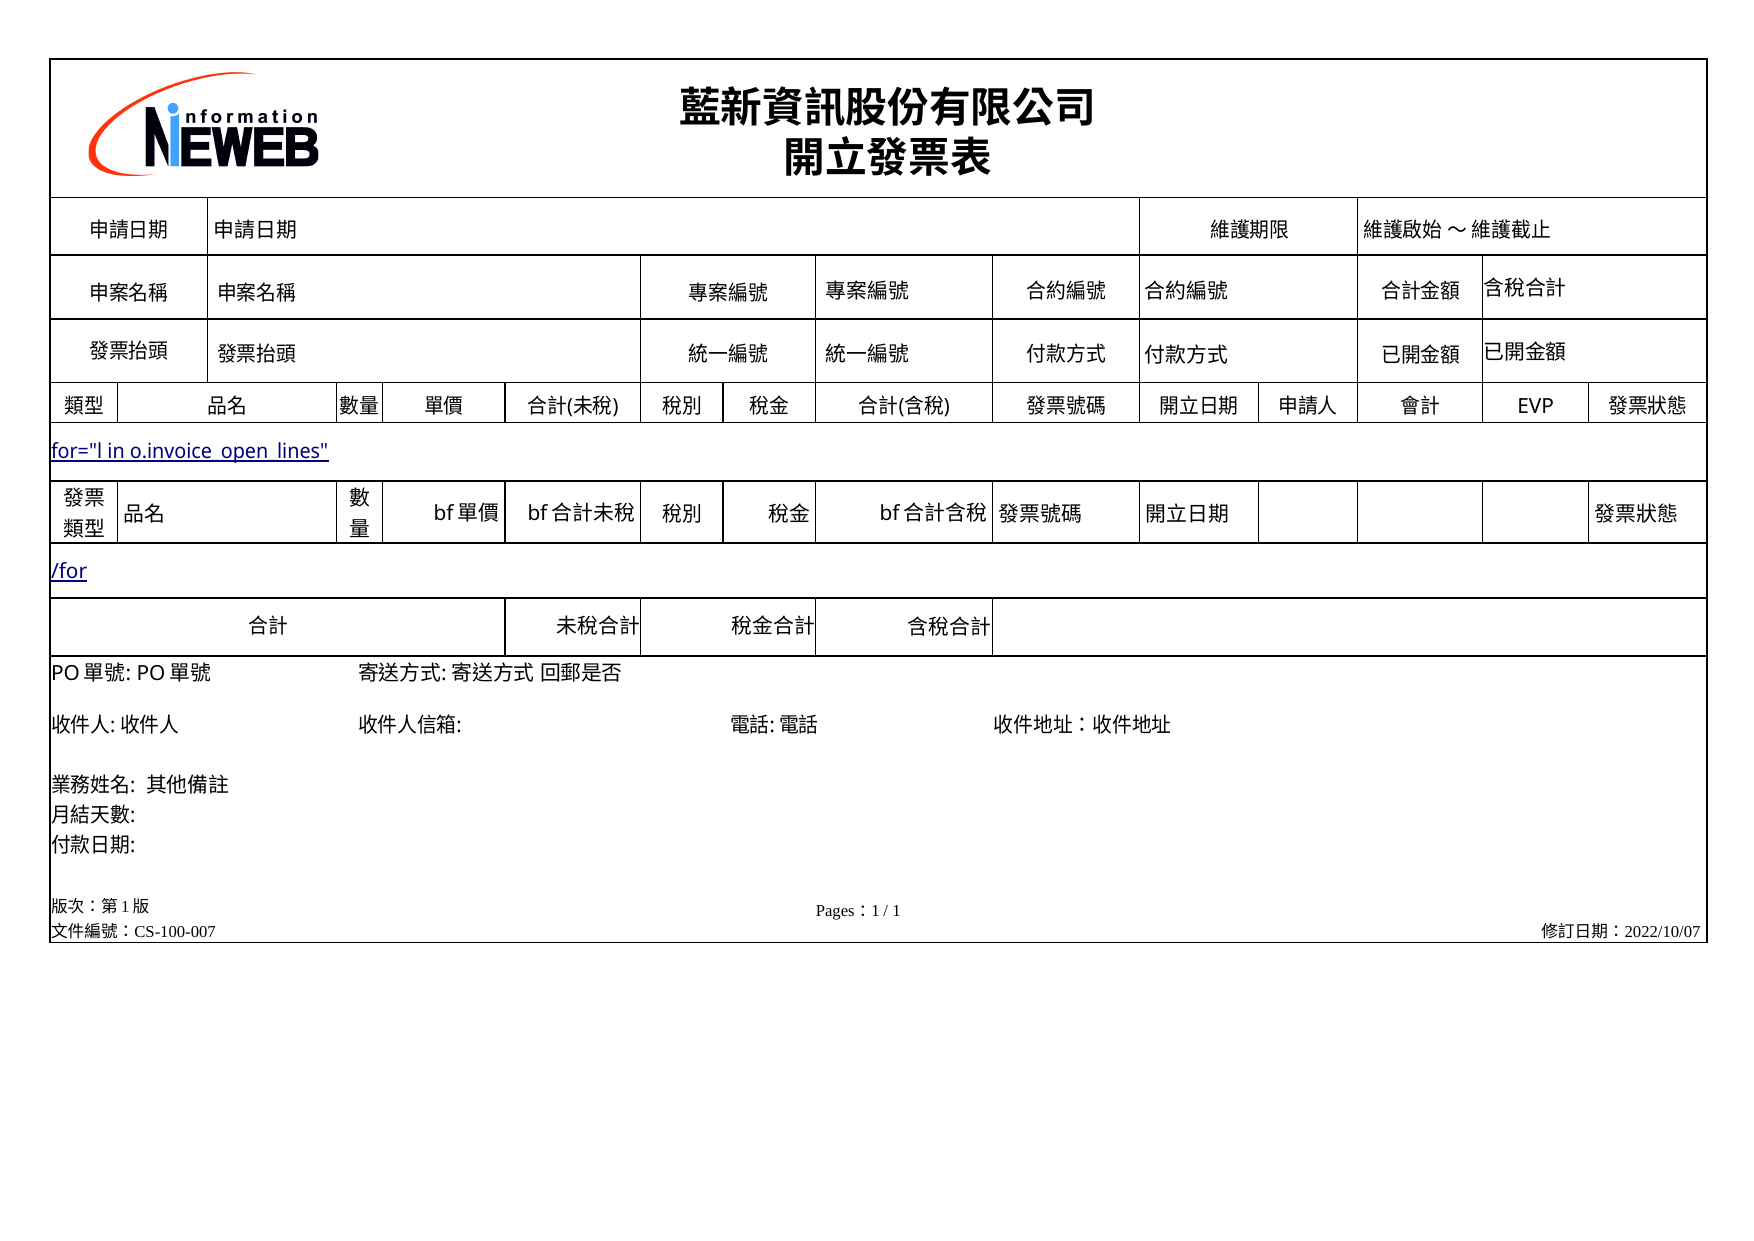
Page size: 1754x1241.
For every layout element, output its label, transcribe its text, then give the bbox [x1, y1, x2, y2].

table_cell 合約編號 [993, 256, 1139, 318]
table_cell 稅金合計 [641, 599, 815, 655]
table_cell 申請日期 [208, 198, 1139, 254]
table_cell 版次：第1版 文件編號：CS-100-007 [51, 860, 723, 942]
table_cell Pages：1 / 1 [723, 860, 993, 942]
table_cell [993, 599, 1706, 655]
table_cell 發票抬頭 [51, 320, 207, 382]
table_cell 品名 [118, 482, 336, 542]
table_cell 合計金額 [1358, 256, 1482, 318]
table_cell bf單價 [383, 482, 504, 542]
table_cell PO單號: PO單號 [51, 657, 357, 687]
table_cell [1358, 482, 1482, 542]
table_cell 電話: 電話 [729, 687, 993, 738]
table_cell 付款方式 [993, 320, 1139, 382]
table_cell 申案名稱 [51, 256, 207, 318]
table_cell 統一編號 [641, 320, 815, 382]
table_cell 發票狀態 [1589, 383, 1706, 421]
table_cell 業務姓名: 其他備註 月結天數: 付款日期: [51, 738, 1706, 860]
table_cell 數量 [337, 482, 382, 542]
table_cell 未稅合計 [506, 599, 640, 655]
picture [88, 72, 319, 176]
table_cell 收件人: 收件人 [51, 687, 357, 738]
table_cell 含稅合計 [816, 599, 992, 655]
table_cell 申請日期 [51, 198, 207, 254]
table_cell 開立日期 [1140, 383, 1258, 421]
table_cell 收件人信箱: [357, 687, 729, 738]
table_cell 發票號碼 [993, 482, 1139, 542]
table_cell 數量 [337, 383, 382, 421]
table_cell EVP [1483, 383, 1588, 421]
table_cell [1483, 482, 1588, 542]
table_cell 專案編號 [641, 256, 815, 318]
table_cell 收件地址：收件地址 [993, 687, 1706, 738]
table_cell 品名 [118, 383, 336, 421]
table_cell 發票類型 [51, 482, 117, 542]
table_cell 已開金額 [1483, 320, 1706, 382]
table_cell 會計 [1358, 383, 1482, 421]
table_cell 發票號碼 [993, 383, 1139, 421]
table_cell for="l in o.invoice_open_lines" [51, 423, 1706, 480]
table_cell 專案編號 [816, 256, 992, 318]
table_cell 稅金 [724, 482, 815, 542]
table_cell 申案名稱 [208, 256, 640, 318]
table_header 藍新資訊股份有限公司開立發票表 [51, 60, 1706, 197]
table_cell 稅別 [641, 482, 722, 542]
table_cell 統一編號 [816, 320, 992, 382]
table_cell /for [51, 544, 1706, 597]
table_cell 稅金 [724, 383, 815, 421]
table_cell 申請人 [1259, 383, 1357, 421]
table_cell 維護期限 [1140, 198, 1357, 254]
table_cell 合計(含稅) [816, 383, 992, 421]
table_cell 寄送方式: 寄送方式 回郵是否 [357, 657, 1706, 687]
table_cell 開立日期 [1140, 482, 1258, 542]
table_cell 發票抬頭 [208, 320, 640, 382]
table_cell 修訂日期：2022/10/07 [993, 860, 1706, 942]
table_cell 稅別 [641, 383, 722, 421]
table_cell 付款方式 [1140, 320, 1357, 382]
table_cell 類型 [51, 383, 117, 421]
table_cell 含稅合計 [1483, 256, 1706, 318]
table_cell bf合計未稅 [506, 482, 640, 542]
table_cell bf合計含稅 [816, 482, 992, 542]
table_cell 已開金額 [1358, 320, 1482, 382]
table_cell 維護啟始 ～ 維護截止 [1358, 198, 1706, 254]
table_cell 合計 [51, 599, 504, 655]
table_cell [1259, 482, 1357, 542]
table_cell 合約編號 [1140, 256, 1357, 318]
table_cell 合計(未稅) [506, 383, 640, 421]
table_cell 單價 [383, 383, 504, 421]
table_cell 發票狀態 [1589, 482, 1706, 542]
